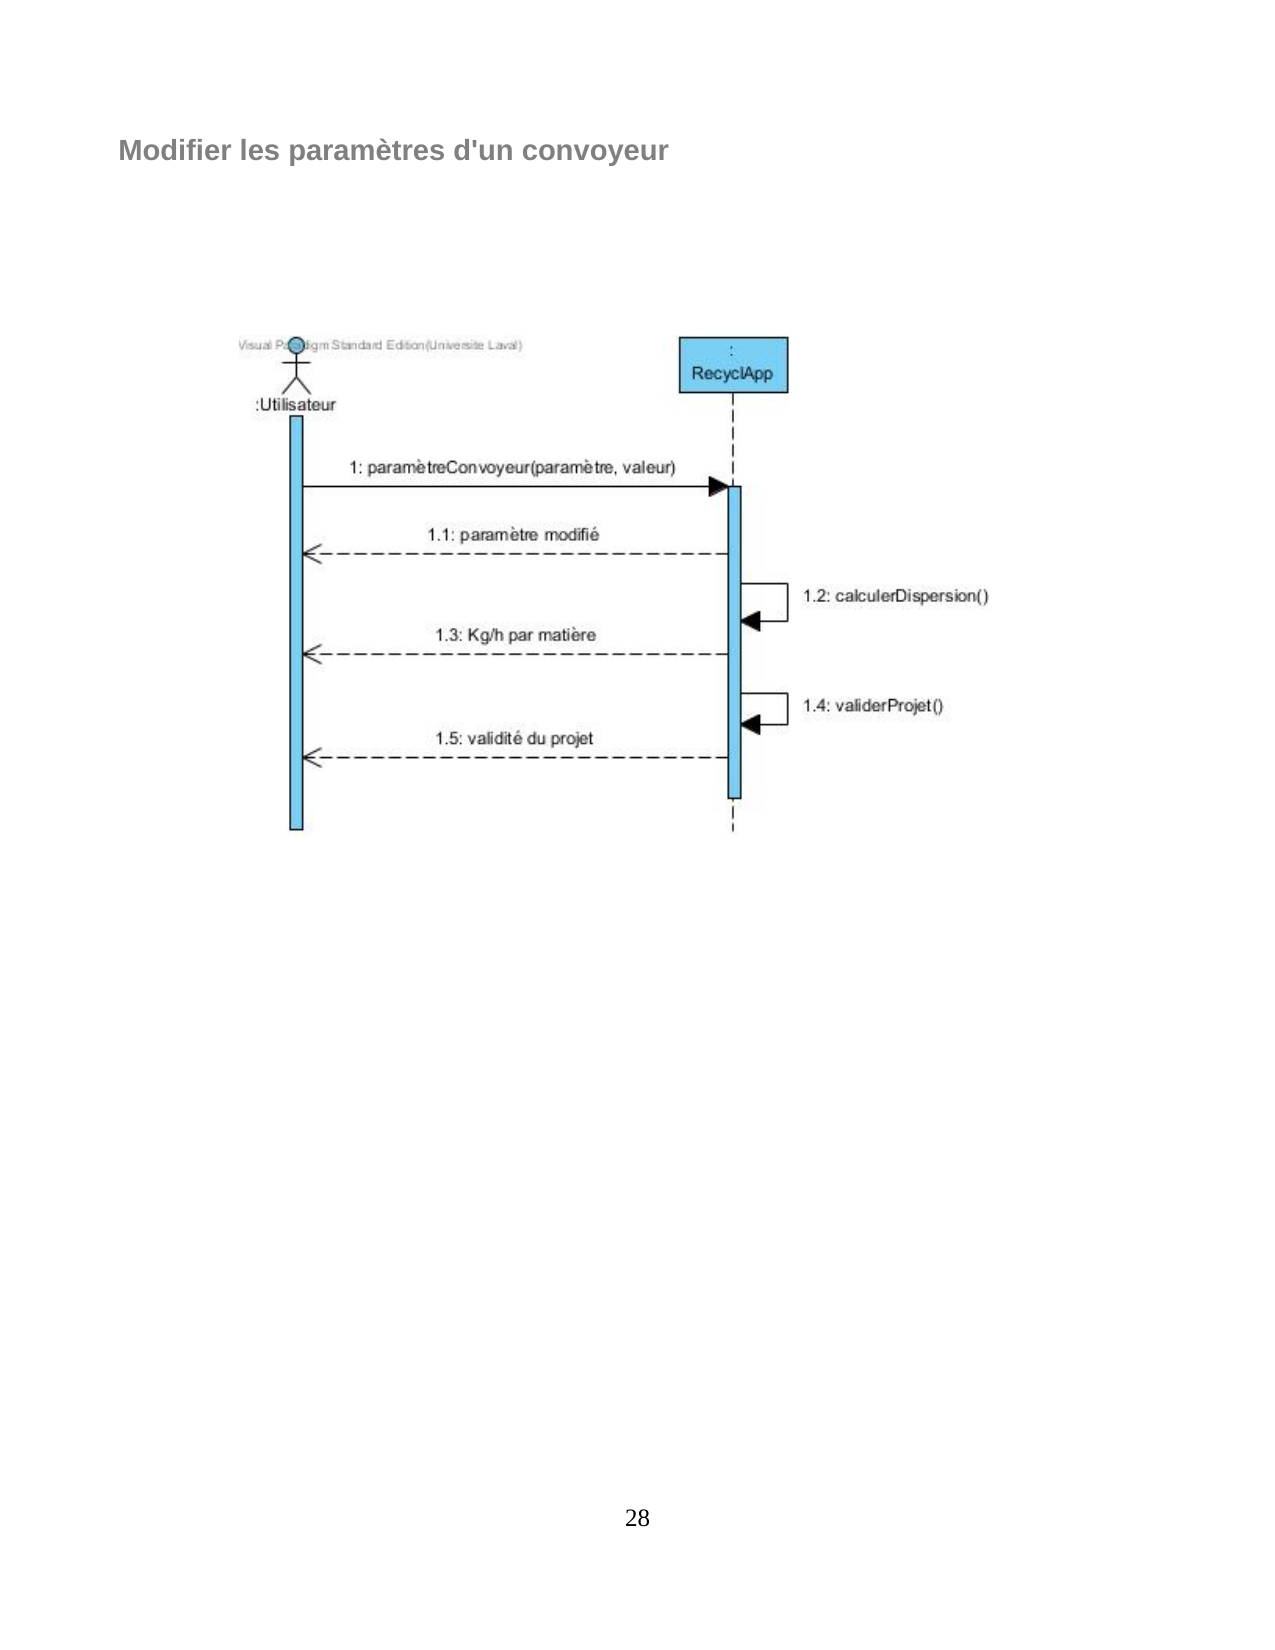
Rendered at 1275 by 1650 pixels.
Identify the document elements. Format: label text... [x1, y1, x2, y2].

subtitle Modifier les paramètres d'un convoyeur [118, 133, 1157, 166]
picture [238, 335, 1011, 837]
